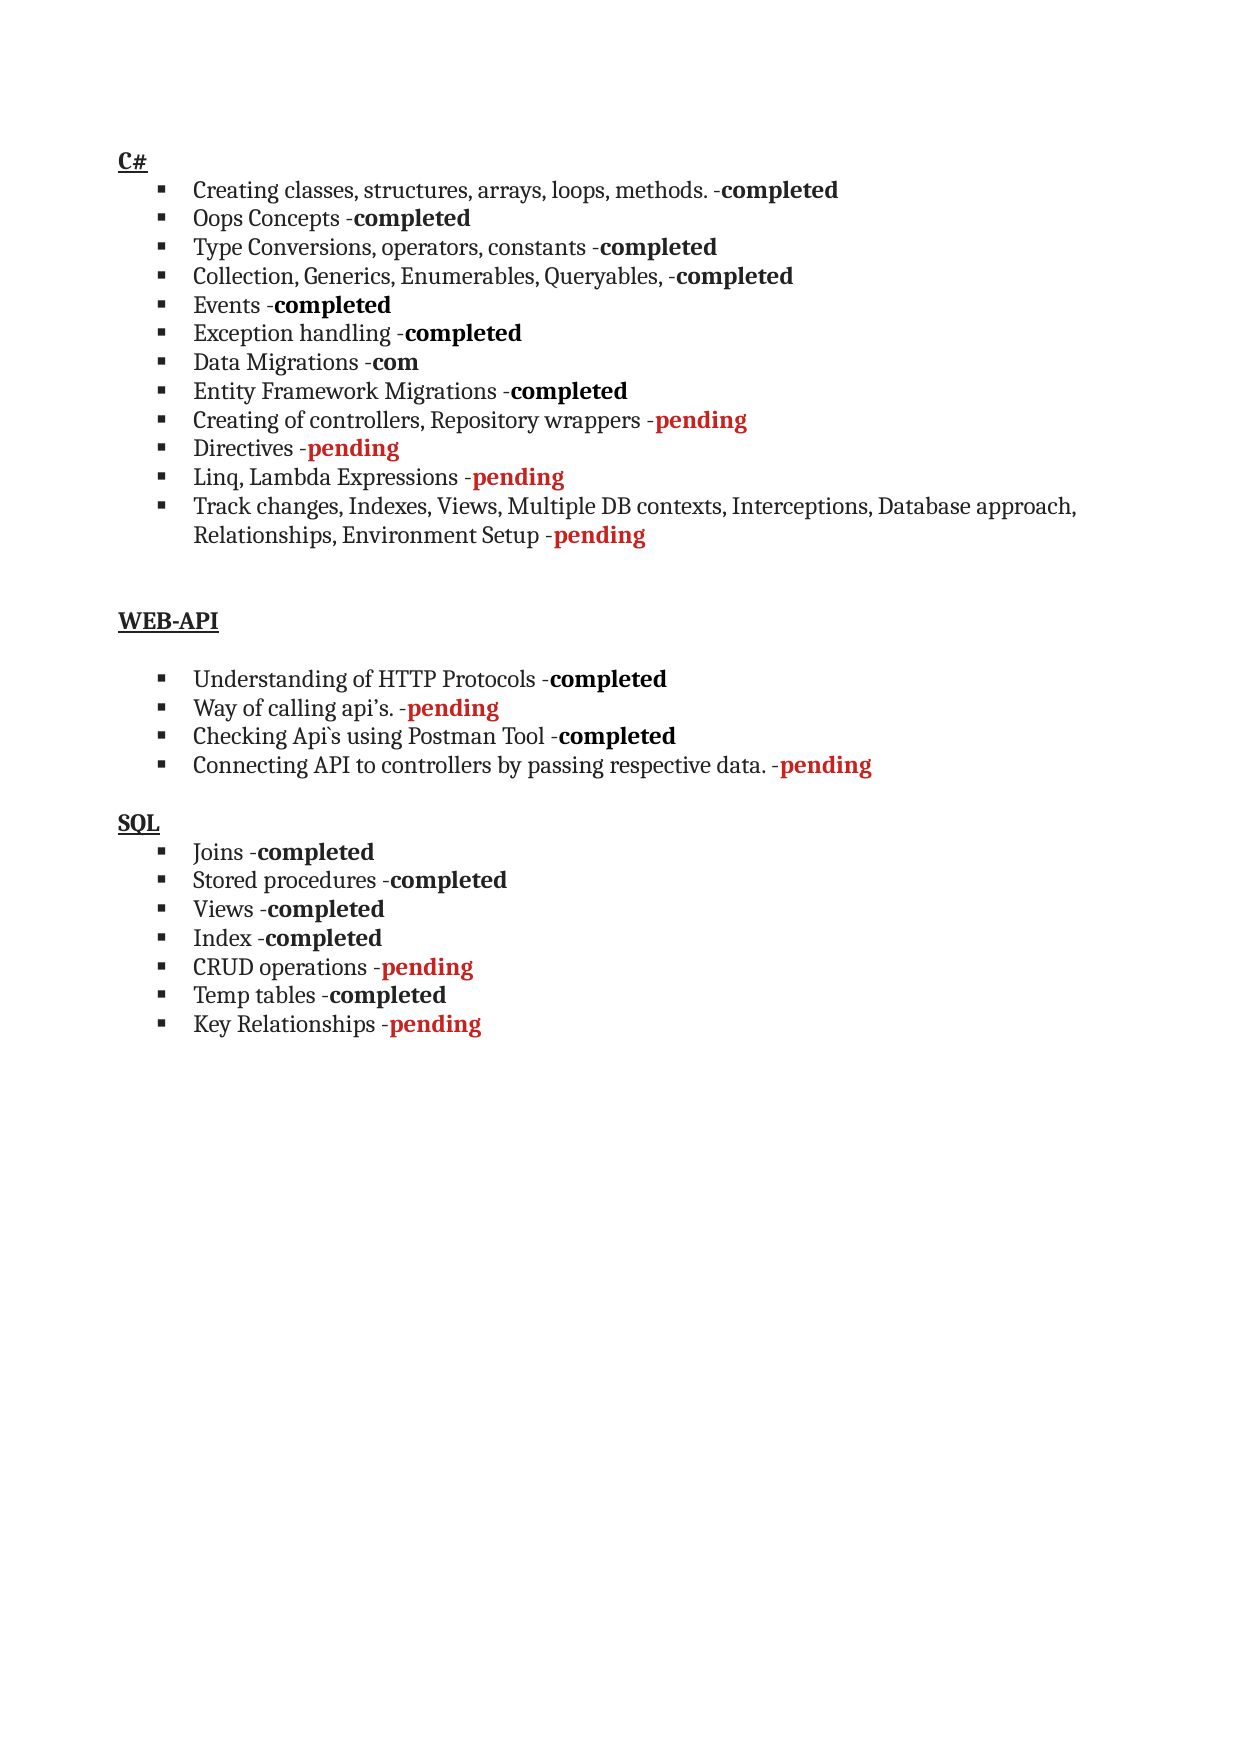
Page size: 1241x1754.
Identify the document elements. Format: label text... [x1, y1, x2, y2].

list Entity Framework Migrations -completed [156, 377, 1122, 406]
list Creating of controllers, Repository wrappers -pending [156, 406, 1122, 434]
list Exception handling -completed [156, 319, 1122, 348]
list Joins -completed [156, 838, 1122, 866]
list Checking Api`s using Postman Tool -completed [156, 722, 1122, 751]
list Temp tables -completed [156, 981, 1122, 1010]
list Connecting API to controllers by passing respective data. -pending [156, 751, 1122, 780]
text WEB-API [118, 607, 1122, 636]
list Data Migrations -com [156, 348, 1122, 377]
list Events -completed [156, 291, 1122, 319]
list Index -completed [156, 924, 1122, 953]
list Views -completed [156, 895, 1122, 924]
list Collection, Generics, Enumerables, Queryables, -completed [156, 262, 1122, 291]
list Directives -pending [156, 434, 1122, 463]
list Key Relationships -pending [156, 1010, 1122, 1039]
list Creating classes, structures, arrays, loops, methods. -completed [156, 176, 1122, 204]
text SQL [118, 809, 1122, 838]
list Stored procedures -completed [156, 866, 1122, 895]
list Understanding of HTTP Protocols -completed [156, 665, 1122, 693]
list Type Conversions, operators, constants -completed [156, 233, 1122, 262]
list Linq, Lambda Expressions -pending [156, 463, 1122, 492]
list CRUD operations -pending [156, 953, 1122, 981]
list Oops Concepts -completed [156, 204, 1122, 233]
text C# [118, 147, 1122, 176]
list Way of calling api’s. -pending [156, 693, 1122, 722]
list Track changes, Indexes, Views, Multiple DB contexts, Interceptions, Database approach, Relationships, Environment Setup -pending [156, 492, 1122, 549]
